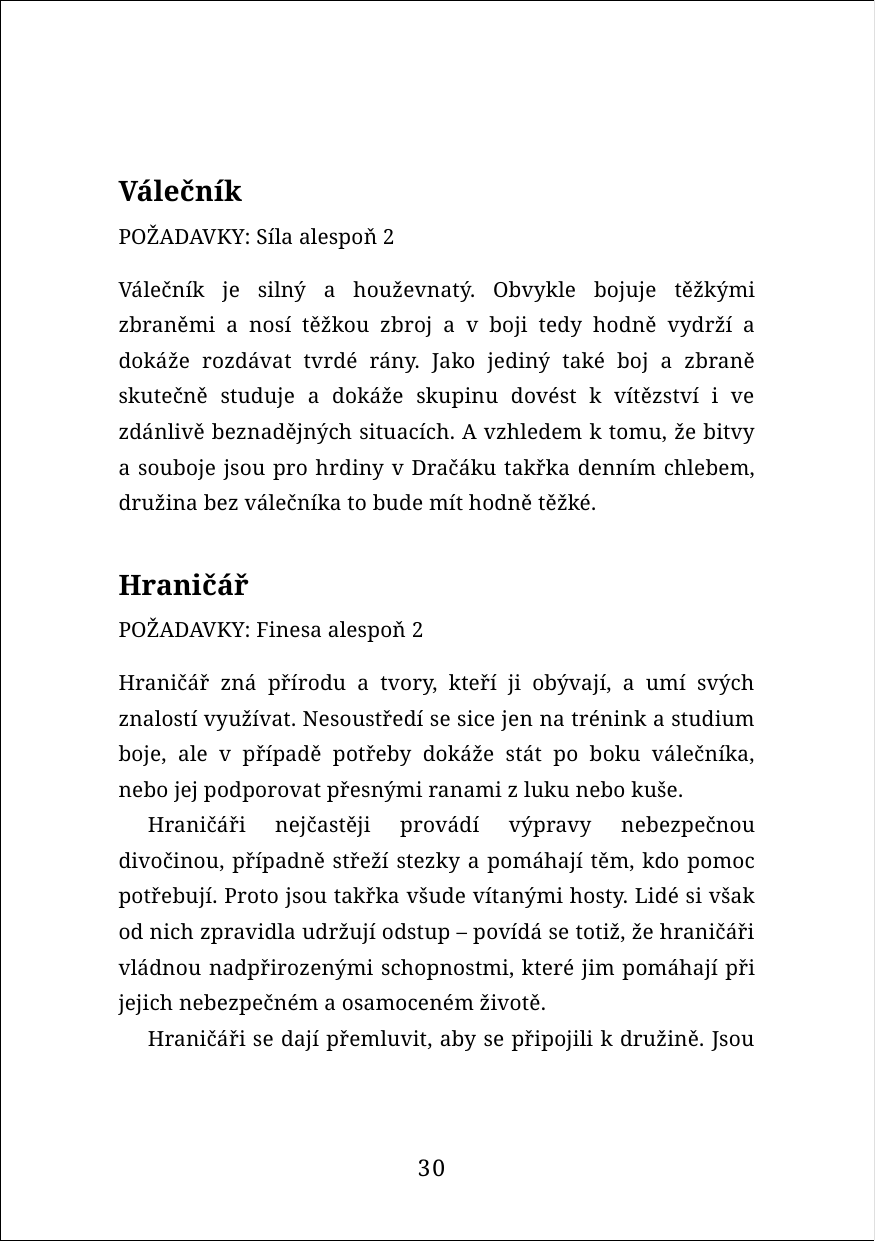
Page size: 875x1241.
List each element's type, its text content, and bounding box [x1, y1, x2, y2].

text Hraničář zná přírodu a tvory, kteří ji obývají, a umí svých znalostí využívat. Nesoustředí se sice jen na trénink a studium boje, ale v případě potřeby dokáže stát po boku válečníka, nebo jej podporovat přesnými ranami z luku nebo kuše. Hraničáři nejčastěji provádí výpravy nebezpečnou divočinou, případně střeží stezky a pomáhají těm, kdo pomoc potřebují. Proto jsou takřka všude vítanými hosty. Lidé si však od nich zpravidla udržují odstup – povídá se totiž, že hraničáři vládnou nadpřirozenými schopnostmi, které jim pomáhají při jejich nebezpečném a osamoceném životě. Hraničáři se dají přemluvit, aby se připojili k družině. Jsou [118, 668, 756, 1052]
text Válečník je silný a houževnatý. Obvykle bojuje těžkými zbraněmi a nosí těžkou zbroj a v boji tedy hodně vydrží a dokáže rozdávat tvrdé rány. Jako jediný také boj a zbraně skutečně studuje a dokáže skupinu dovést k vítězství i ve zdánlivě beznadějných situacích. A vzhledem k tomu, že bitvy a souboje jsou pro hrdiny v Dračáku takřka denním chlebem, družina bez válečníka to bude mít hodně těžké. [118, 275, 756, 517]
subtitle Hraničář [118, 565, 756, 603]
text POŽADAVKY: Finesa alespoň 2 [118, 615, 756, 644]
text POŽADAVKY: Síla alespoň 2 [118, 222, 756, 250]
subtitle Válečník [118, 172, 756, 210]
